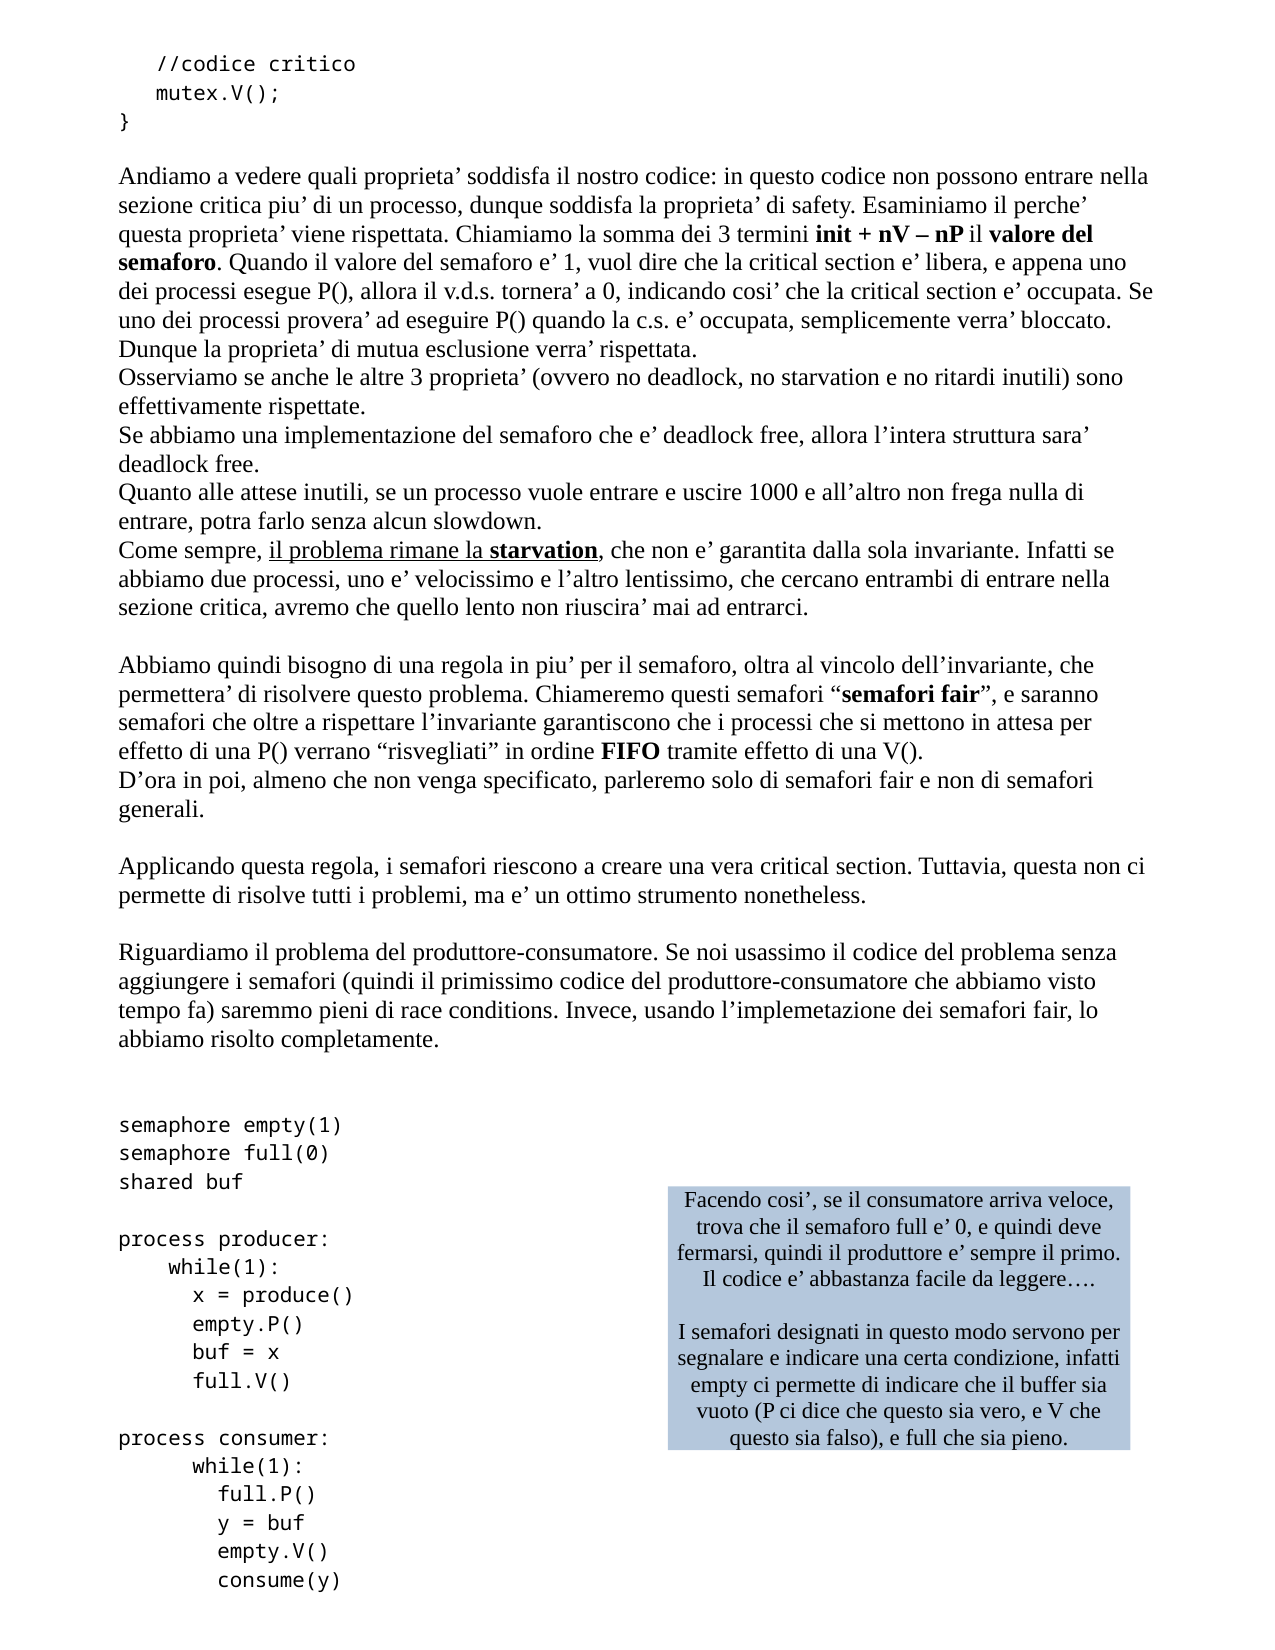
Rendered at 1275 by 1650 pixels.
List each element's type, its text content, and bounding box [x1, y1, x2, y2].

text consume(y) [118, 1565, 1157, 1593]
text full.P() [118, 1479, 1157, 1508]
text while(1): [118, 1451, 1157, 1479]
text buf = x [118, 1337, 667, 1366]
text process producer: [118, 1224, 667, 1252]
text Quanto alle attese inutili, se un processo vuole entrare e uscire 1000 e all’altro non frega nulla di entrare, potra farlo senza alcun slowdown. [118, 477, 1157, 535]
text //codice critico [118, 49, 1157, 78]
text while(1): [118, 1252, 667, 1281]
text [1131, 1281, 1157, 1309]
text [1131, 1366, 1157, 1394]
text mutex.V(); [118, 78, 1157, 106]
text Osserviamo se anche le altre 3 proprieta’ (ovvero no deadlock, no starvation e no ritardi inutili) sono effettivamente rispettate. [118, 362, 1157, 420]
text empty.P() [118, 1309, 667, 1337]
text Riguardiamo il problema del produttore-consumatore. Se noi usassimo il codice del problema senza aggiungere i semafori (quindi il primissimo codice del produttore-consumatore che abbiamo visto tempo fa) saremmo pieni di race conditions. Invece, usando l’implemetazione dei semafori fair, lo abbiamo risolto completamente. [118, 937, 1157, 1052]
text [1131, 1309, 1157, 1337]
text shared buf [118, 1167, 1157, 1195]
text [1131, 1224, 1157, 1252]
text [1131, 1252, 1157, 1281]
text semaphore full(0) [118, 1138, 1157, 1167]
text } [118, 106, 1157, 135]
text Come sempre, il problema rimane la starvation, che non e’ garantita dalla sola invariante. Infatti se abbiamo due processi, uno e’ velocissimo e l’altro lentissimo, che cercano entrambi di entrare nella sezione critica, avremo che quello lento non riuscira’ mai ad entrarci. [118, 535, 1157, 621]
text full.V() [118, 1366, 667, 1394]
text Abbiamo quindi bisogno di una regola in piu’ per il semaforo, oltra al vincolo dell’invariante, che permettera’ di risolvere questo problema. Chiameremo questi semafori “semafori fair”, e saranno semafori che oltre a rispettare l’invariante garantiscono che i processi che si mettono in attesa per effetto di una P() verrano “risvegliati” in ordine FIFO tramite effetto di una V(). [118, 650, 1157, 765]
text y = buf [118, 1508, 1157, 1536]
text Andiamo a vedere quali proprieta’ soddisfa il nostro codice: in questo codice non possono entrare nella sezione critica piu’ di un processo, dunque soddisfa la proprieta’ di safety. Esaminiamo il perche’ questa proprieta’ viene rispettata. Chiamiamo la somma dei 3 termini init + nV – nP il valore del semaforo. Quando il valore del semaforo e’ 1, vuol dire che la critical section e’ libera, e appena uno dei processi esegue P(), allora il v.d.s. tornera’ a 0, indicando cosi’ che la critical section e’ occupata. Se uno dei processi provera’ ad eseguire P() quando la c.s. e’ occupata, semplicemente verra’ bloccato. Dunque la proprieta’ di mutua esclusione verra’ rispettata. [118, 161, 1157, 362]
text Se abbiamo una implementazione del semaforo che e’ deadlock free, allora l’intera struttura sara’ deadlock free. [118, 420, 1157, 477]
text [1131, 1337, 1157, 1366]
text Applicando questa regola, i semafori riescono a creare una vera critical section. Tuttavia, questa non ci permette di risolve tutti i problemi, ma e’ un ottimo strumento nonetheless. [118, 851, 1157, 909]
text process consumer: [118, 1423, 667, 1451]
text [1131, 1423, 1157, 1451]
text D’ora in poi, almeno che non venga specificato, parleremo solo di semafori fair e non di semafori generali. [118, 765, 1157, 822]
text empty.V() [118, 1536, 1157, 1565]
text x = produce() [118, 1281, 667, 1309]
text semaphore empty(1) [118, 1110, 1157, 1138]
